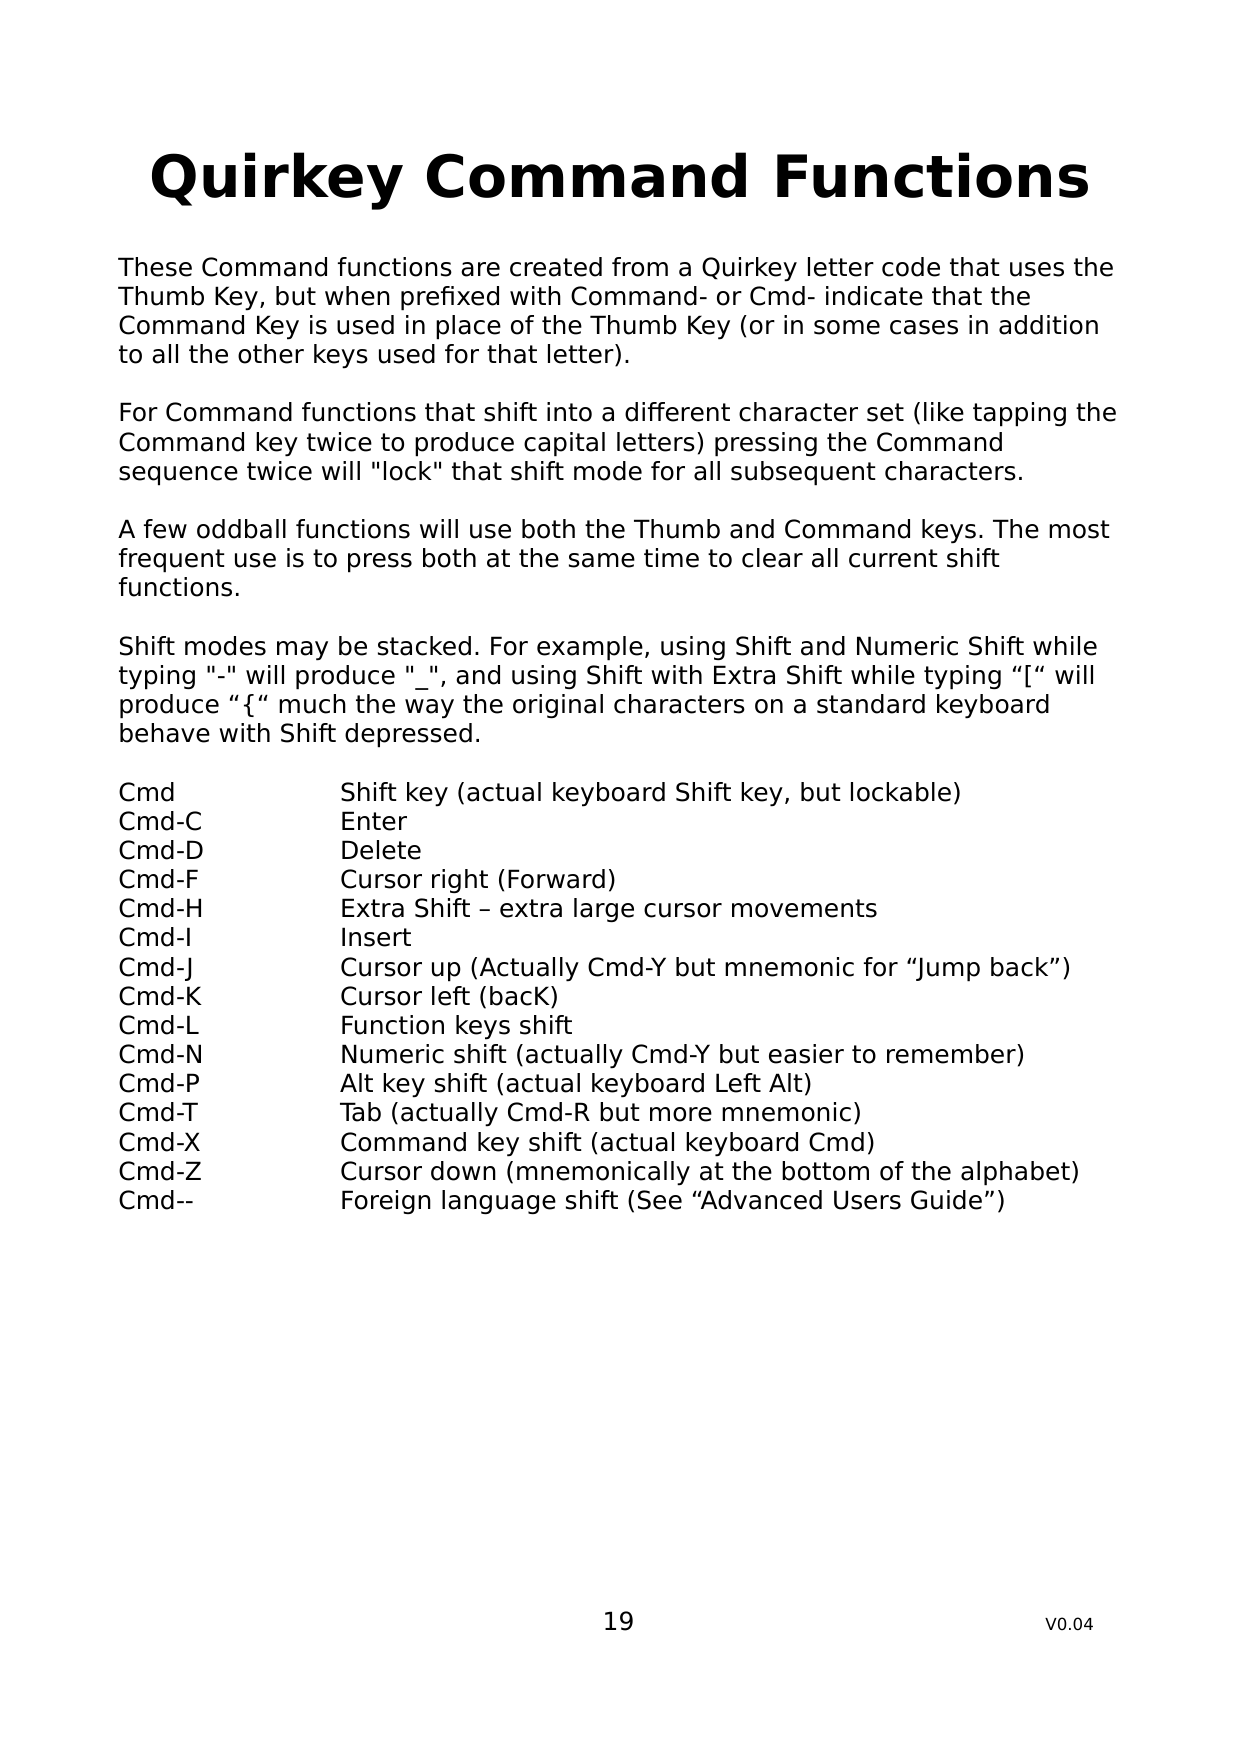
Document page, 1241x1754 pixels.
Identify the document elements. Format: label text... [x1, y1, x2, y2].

text These Command functions are created from a Quirkey letter code that uses the Thumb Key, but when prefixed with Command- or Cmd- indicate that the Command Key is used in place of the Thumb Key (or in some cases in addition to all the other keys used for that letter). [118, 253, 1122, 369]
text Cmd-X Command key shift (actual keyboard Cmd) [118, 1128, 1122, 1157]
text Cmd-Z Cursor down (mnemonically at the bottom of the alphabet) [118, 1157, 1122, 1186]
text Cmd-H Extra Shift – extra large cursor movements [118, 894, 1122, 923]
text Cmd-T Tab (actually Cmd-R but more mnemonic) [118, 1098, 1122, 1128]
text Cmd-K Cursor left (bacK) [118, 982, 1122, 1011]
text For Command functions that shift into a different character set (like tapping the Command key twice to produce capital letters) pressing the Command sequence twice will "lock" that shift mode for all subsequent characters. [118, 398, 1122, 486]
text Cmd Shift key (actual keyboard Shift key, but lockable) [118, 778, 1122, 807]
text Cmd-F Cursor right (Forward) [118, 865, 1122, 894]
text Cmd-J Cursor up (Actually Cmd-Y but mnemonic for “Jump back”) [118, 953, 1122, 982]
text Cmd-D Delete [118, 836, 1122, 865]
text Cmd-- Foreign language shift (See “Advanced Users Guide”) [118, 1186, 1122, 1215]
text Cmd-N Numeric shift (actually Cmd-Y but easier to remember) [118, 1040, 1122, 1069]
text typing "-" will produce "_", and using Shift with Extra Shift while typing “[“ will produce “{“ much the way the original characters on a standard keyboard behave with Shift depressed. [118, 661, 1122, 748]
text Cmd-P Alt key shift (actual keyboard Left Alt) [118, 1069, 1122, 1098]
text Cmd-L Function keys shift [118, 1011, 1122, 1040]
text A few oddball functions will use both the Thumb and Command keys. The most frequent use is to press both at the same time to clear all current shift functions. [118, 515, 1122, 603]
text Cmd-I Insert [118, 923, 1122, 953]
text Shift modes may be stacked. For example, using Shift and Numeric Shift while [118, 632, 1122, 661]
title Quirkey Command Functions [118, 143, 1122, 211]
text Cmd-C Enter [118, 807, 1122, 836]
